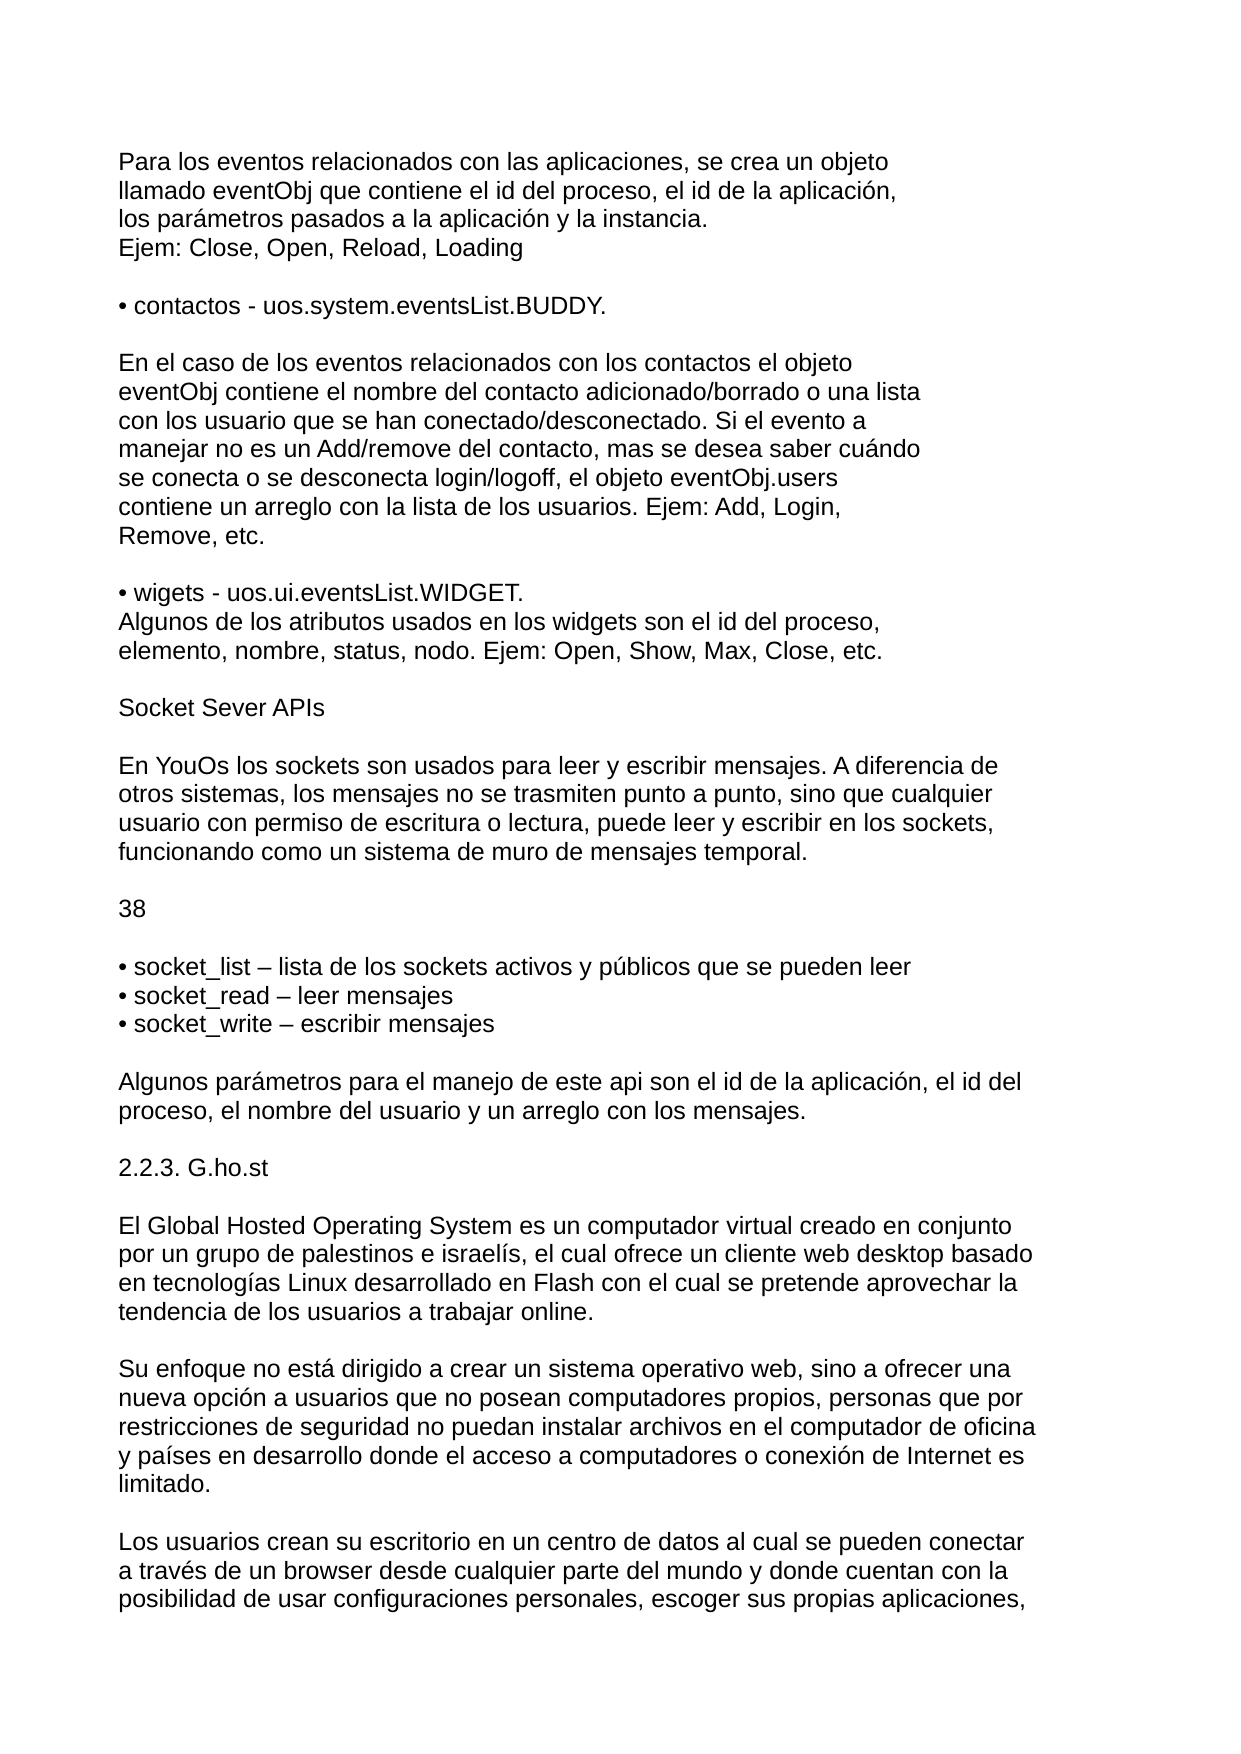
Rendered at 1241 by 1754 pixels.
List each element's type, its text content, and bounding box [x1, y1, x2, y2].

text Ejem: Close, Open, Reload, Loading [118, 233, 1122, 262]
text • socket_list – lista de los sockets activos y públicos que se pueden leer [118, 952, 1122, 981]
text llamado eventObj que contiene el id del proceso, el id de la aplicación, [118, 176, 1122, 204]
text limitado. [118, 1469, 1122, 1498]
text a través de un browser desde cualquier parte del mundo y donde cuentan con la [118, 1556, 1122, 1584]
text • contactos - uos.system.eventsList.BUDDY. [118, 291, 1122, 319]
text se conecta o se desconecta login/logoff, el objeto eventObj.users [118, 463, 1122, 492]
text Para los eventos relacionados con las aplicaciones, se crea un objeto [118, 147, 1122, 176]
text y países en desarrollo donde el acceso a computadores o conexión de Internet es [118, 1441, 1122, 1469]
text • socket_read – leer mensajes [118, 981, 1122, 1009]
text usuario con permiso de escritura o lectura, puede leer y escribir en los sockets, [118, 808, 1122, 837]
text En el caso de los eventos relacionados con los contactos el objeto [118, 348, 1122, 377]
text Los usuarios crean su escritorio en un centro de datos al cual se pueden conectar [118, 1527, 1122, 1556]
text tendencia de los usuarios a trabajar online. [118, 1297, 1122, 1326]
text con los usuario que se han conectado/desconectado. Si el evento a [118, 406, 1122, 434]
text Socket Sever APIs [118, 693, 1122, 722]
text en tecnologías Linux desarrollado en Flash con el cual se pretende aprovechar la [118, 1268, 1122, 1297]
text Remove, etc. [118, 521, 1122, 549]
text por un grupo de palestinos e israelís, el cual ofrece un cliente web desktop basado [118, 1239, 1122, 1268]
text 38 [118, 894, 1122, 923]
text los parámetros pasados a la aplicación y la instancia. [118, 204, 1122, 233]
text funcionando como un sistema de muro de mensajes temporal. [118, 837, 1122, 866]
text 2.2.3. G.ho.st [118, 1153, 1122, 1182]
text eventObj contiene el nombre del contacto adicionado/borrado o una lista [118, 377, 1122, 406]
text • wigets - uos.ui.eventsList.WIDGET. [118, 578, 1122, 607]
text otros sistemas, los mensajes no se trasmiten punto a punto, sino que cualquier [118, 779, 1122, 808]
text Su enfoque no está dirigido a crear un sistema operativo web, sino a ofrecer una [118, 1354, 1122, 1383]
text elemento, nombre, status, nodo. Ejem: Open, Show, Max, Close, etc. [118, 636, 1122, 664]
text proceso, el nombre del usuario y un arreglo con los mensajes. [118, 1096, 1122, 1124]
text Algunos de los atributos usados en los widgets son el id del proceso, [118, 607, 1122, 636]
text nueva opción a usuarios que no posean computadores propios, personas que por [118, 1383, 1122, 1412]
text Algunos parámetros para el manejo de este api son el id de la aplicación, el id del [118, 1067, 1122, 1096]
text contiene un arreglo con la lista de los usuarios. Ejem: Add, Login, [118, 492, 1122, 521]
text El Global Hosted Operating System es un computador virtual creado en conjunto [118, 1211, 1122, 1239]
text manejar no es un Add/remove del contacto, mas se desea saber cuándo [118, 434, 1122, 463]
text posibilidad de usar configuraciones personales, escoger sus propias aplicaciones, [118, 1584, 1122, 1613]
text • socket_write – escribir mensajes [118, 1009, 1122, 1038]
text En YouOs los sockets son usados para leer y escribir mensajes. A diferencia de [118, 751, 1122, 779]
text restricciones de seguridad no puedan instalar archivos en el computador de oficina [118, 1412, 1122, 1441]
